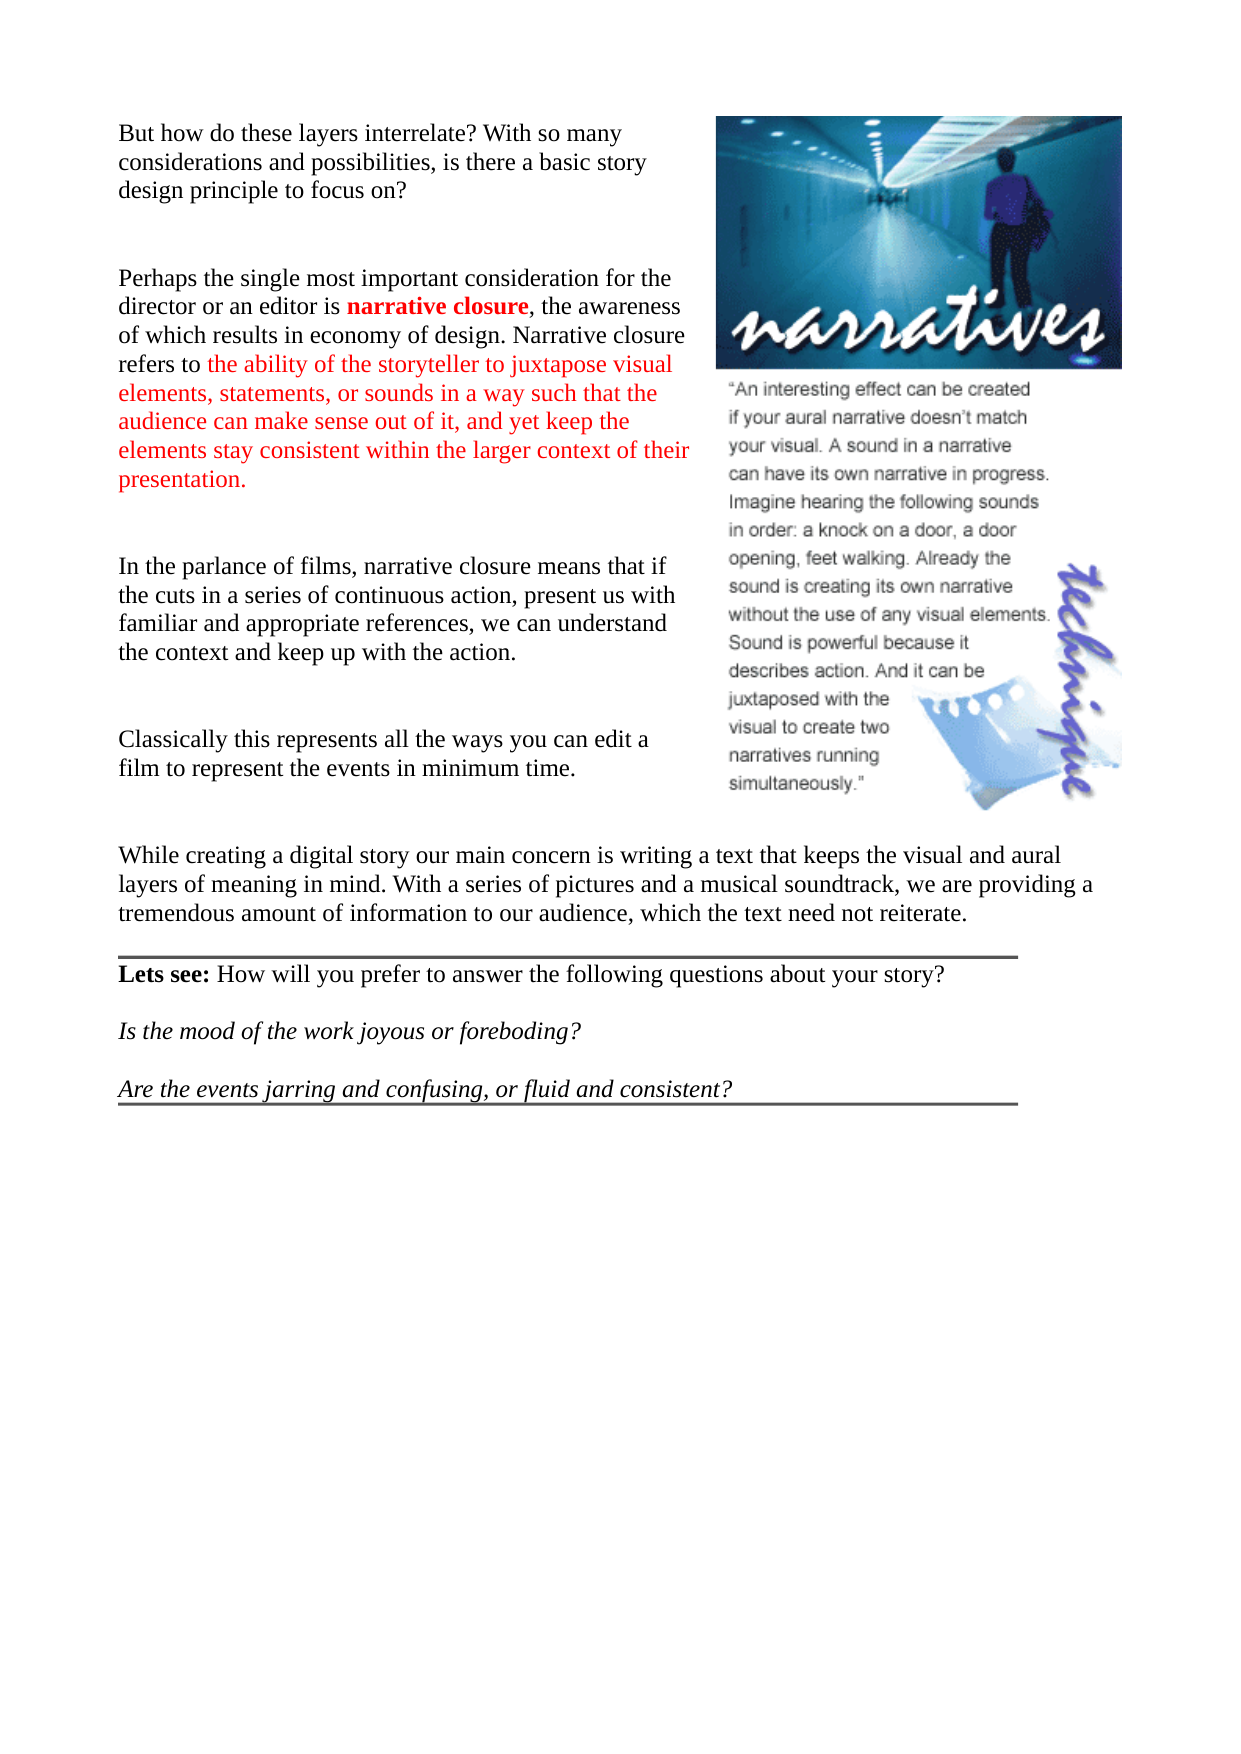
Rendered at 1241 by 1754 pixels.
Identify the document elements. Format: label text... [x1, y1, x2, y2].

text In the parlance of films, narrative closure means that if the cuts in a series of continuous action, present us with familiar and appropriate references, we can understand the context and keep up with the action. [118, 551, 715, 666]
text Lets see: How will you prefer to answer the following questions about your story? Is the mood of the work joyous or foreboding? Are the events jarring and confusing, or fluid and consistent? [118, 959, 1122, 1103]
picture [715, 116, 1122, 812]
text Classically this represents all the ways you can edit a film to represent the events in minimum time. [118, 724, 715, 782]
text Perhaps the single most important consideration for the director or an editor is narrative closure, the awareness of which results in economy of design. Narrative closure refers to the ability of the storyteller to juxtapose visual elements, statements, or sounds in a way such that the audience can make sense out of it, and yet keep the elements stay consistent within the larger context of their presentation. [118, 263, 715, 493]
text But how do these layers interrelate? With so many considerations and possibilities, is there a basic story design principle to focus on? [118, 118, 715, 204]
text While creating a digital story our main concern is writing a text that keeps the visual and aural layers of meaning in mind. With a series of pictures and a musical soundtrack, we are providing a tremendous amount of information to our audience, which the text need not reiterate. [118, 840, 1122, 926]
